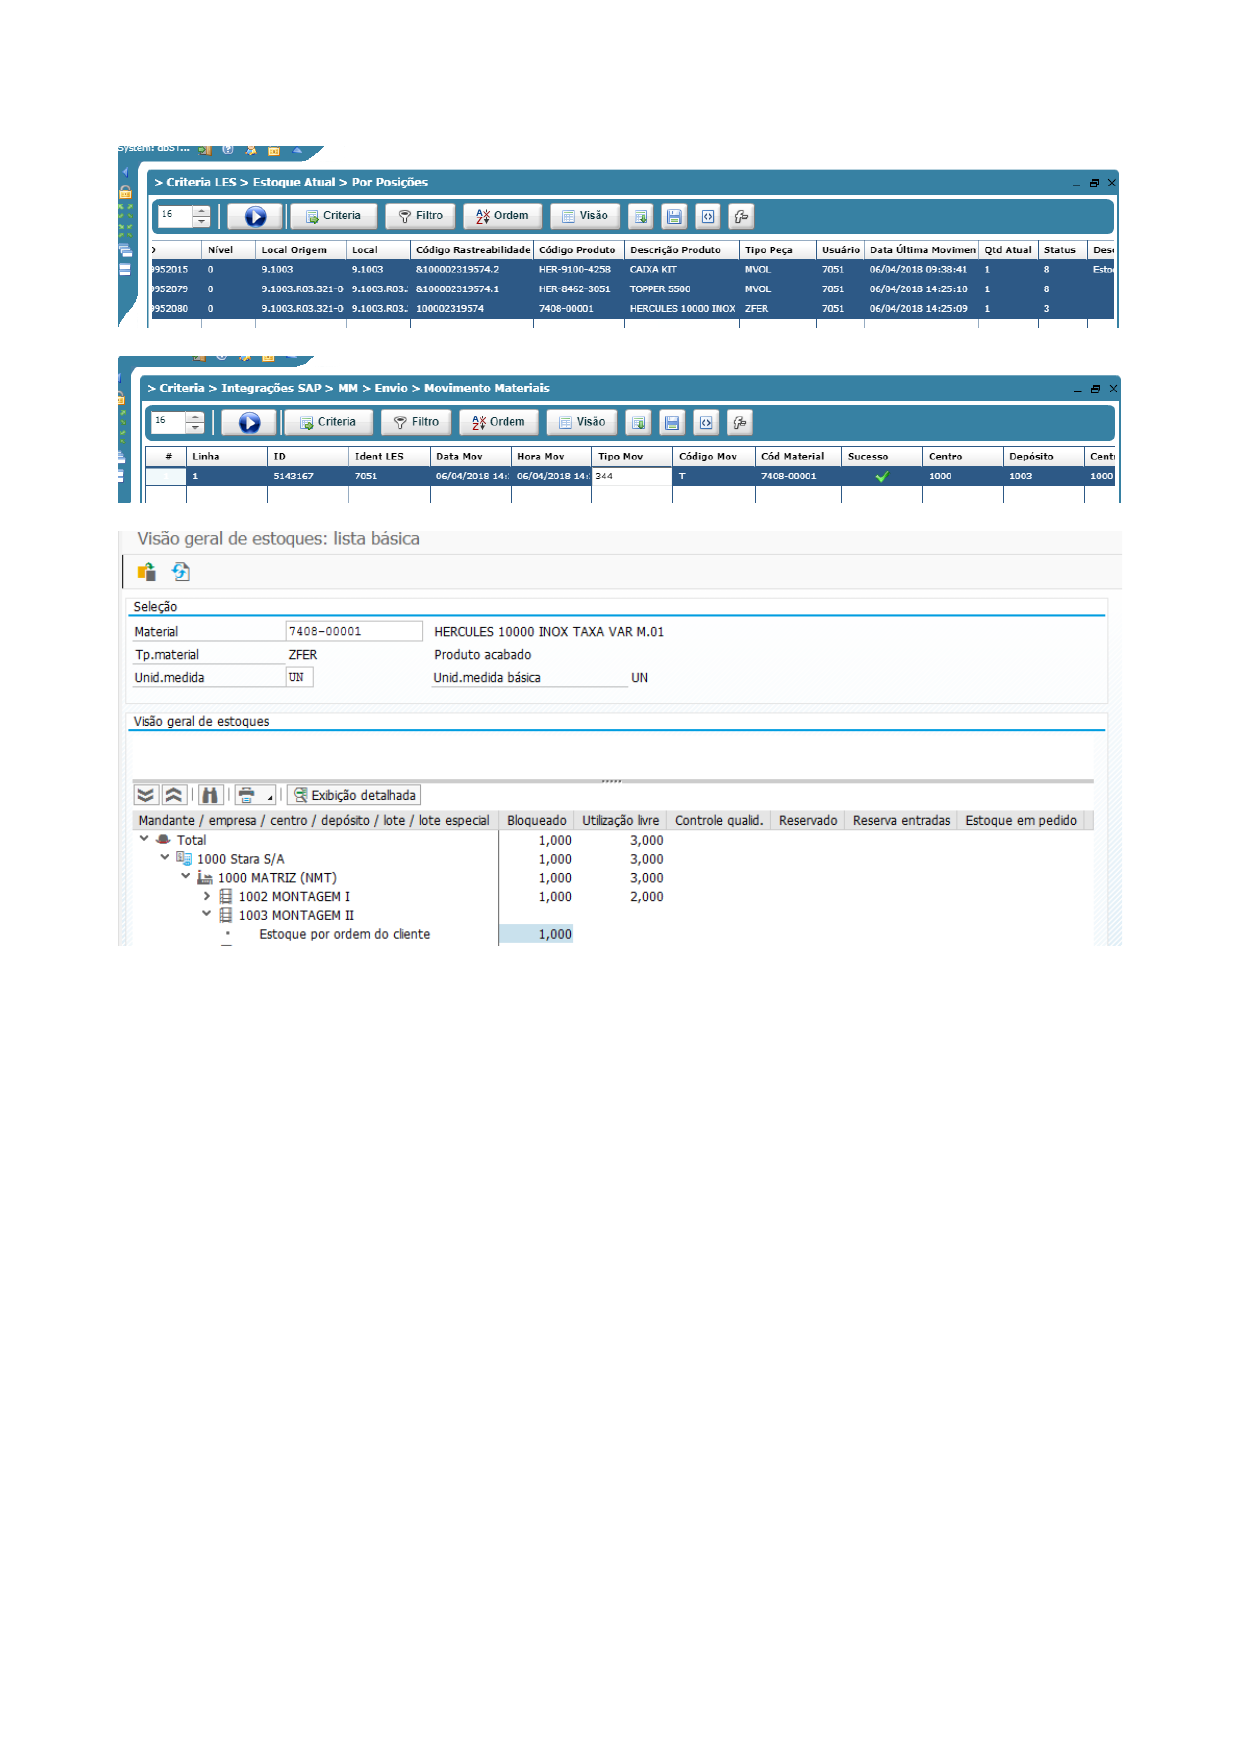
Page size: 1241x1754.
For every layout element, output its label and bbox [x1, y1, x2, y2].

picture [118, 146, 1123, 328]
picture [118, 356, 1123, 503]
picture [118, 531, 1123, 946]
